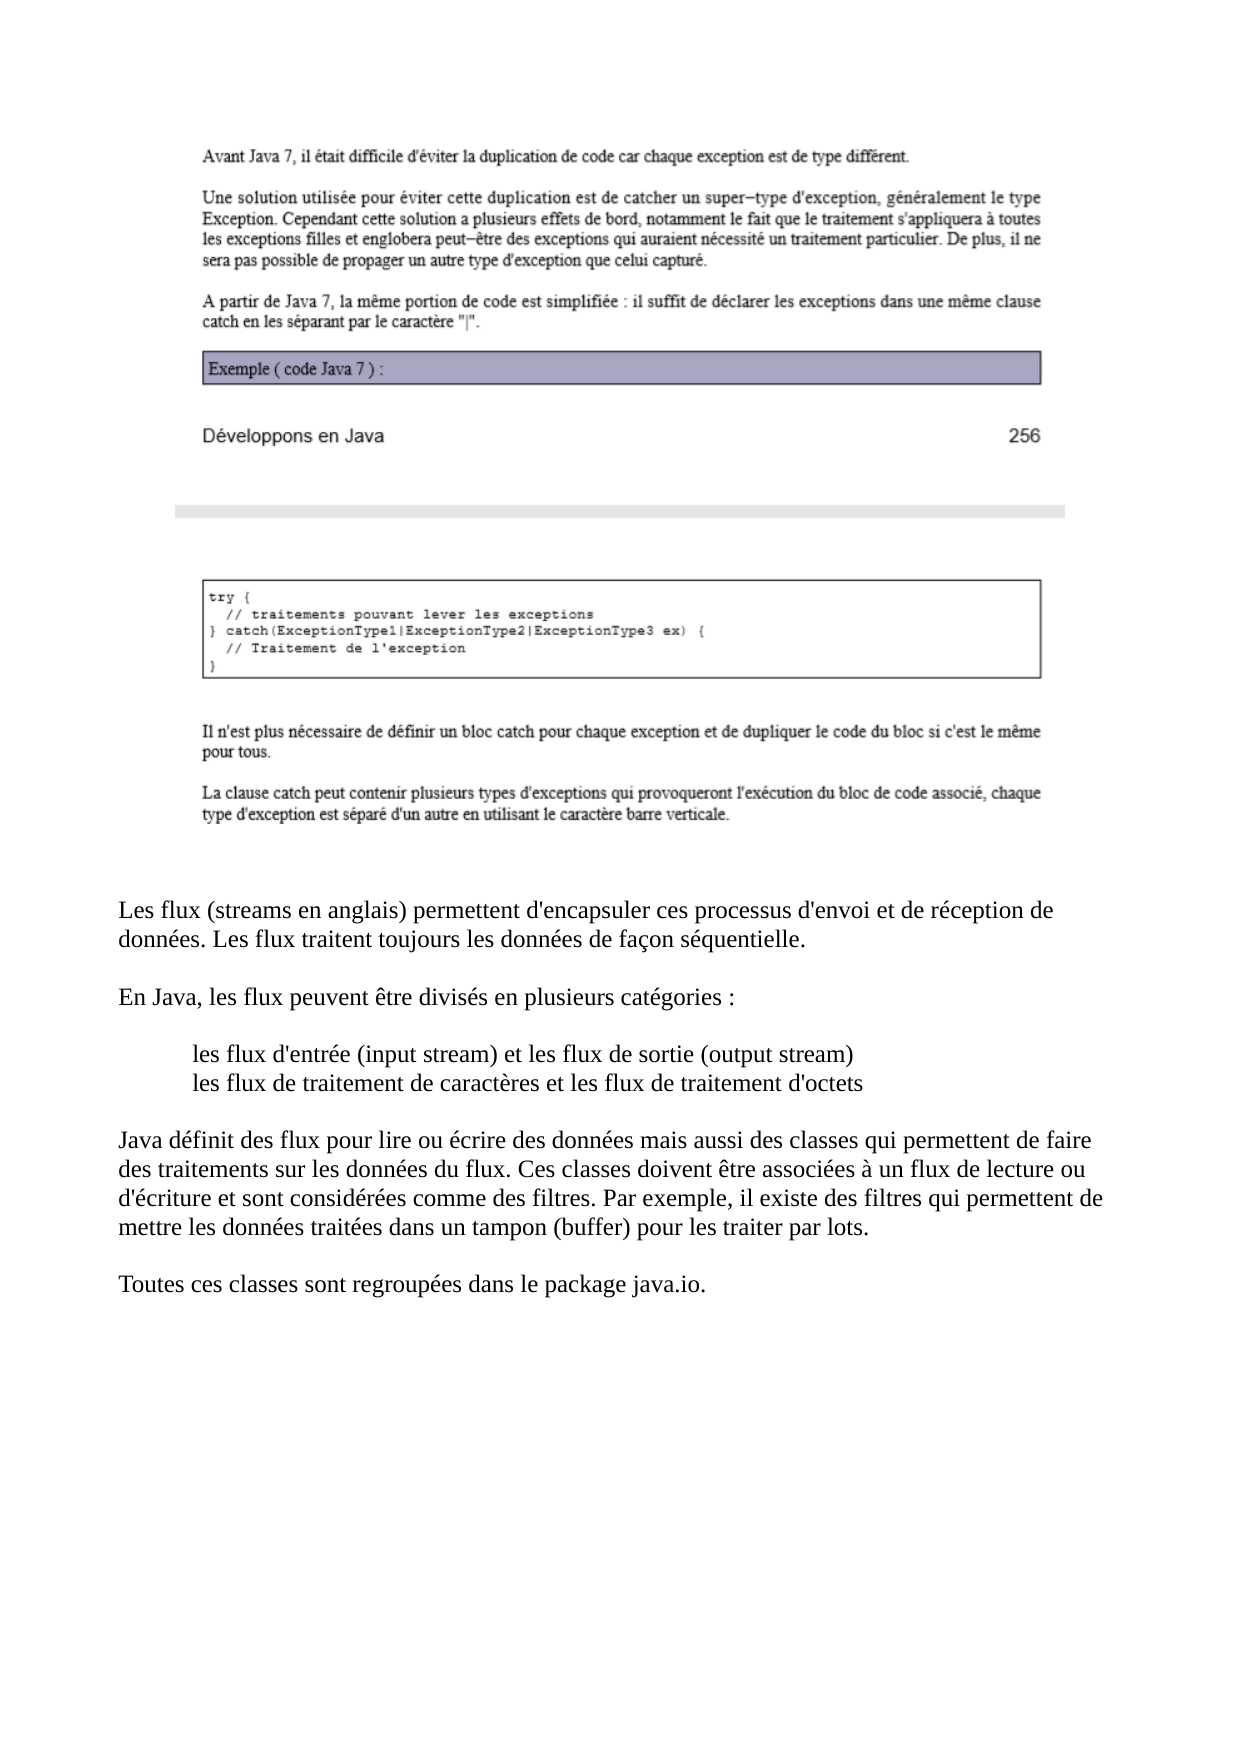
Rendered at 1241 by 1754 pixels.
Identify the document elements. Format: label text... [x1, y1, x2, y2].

text Java définit des flux pour lire ou écrire des données mais aussi des classes qui permettent de faire des traitements sur les données du flux. Ces classes doivent être associées à un flux de lecture ou d'écriture et sont considérées comme des filtres. Par exemple, il existe des filtres qui permettent de mettre les données traitées dans un tampon (buffer) pour les traiter par lots. [118, 1126, 1122, 1241]
picture [175, 118, 1065, 839]
text les flux de traitement de caractères et les flux de traitement d'octets [118, 1068, 1122, 1097]
text Toutes ces classes sont regroupées dans le package java.io. [118, 1269, 1122, 1298]
text En Java, les flux peuvent être divisés en plusieurs catégories : [118, 982, 1122, 1011]
text les flux d'entrée (input stream) et les flux de sortie (output stream) [118, 1039, 1122, 1068]
text Les flux (streams en anglais) permettent d'encapsuler ces processus d'envoi et de réception de données. Les flux traitent toujours les données de façon séquentielle. [118, 896, 1122, 953]
